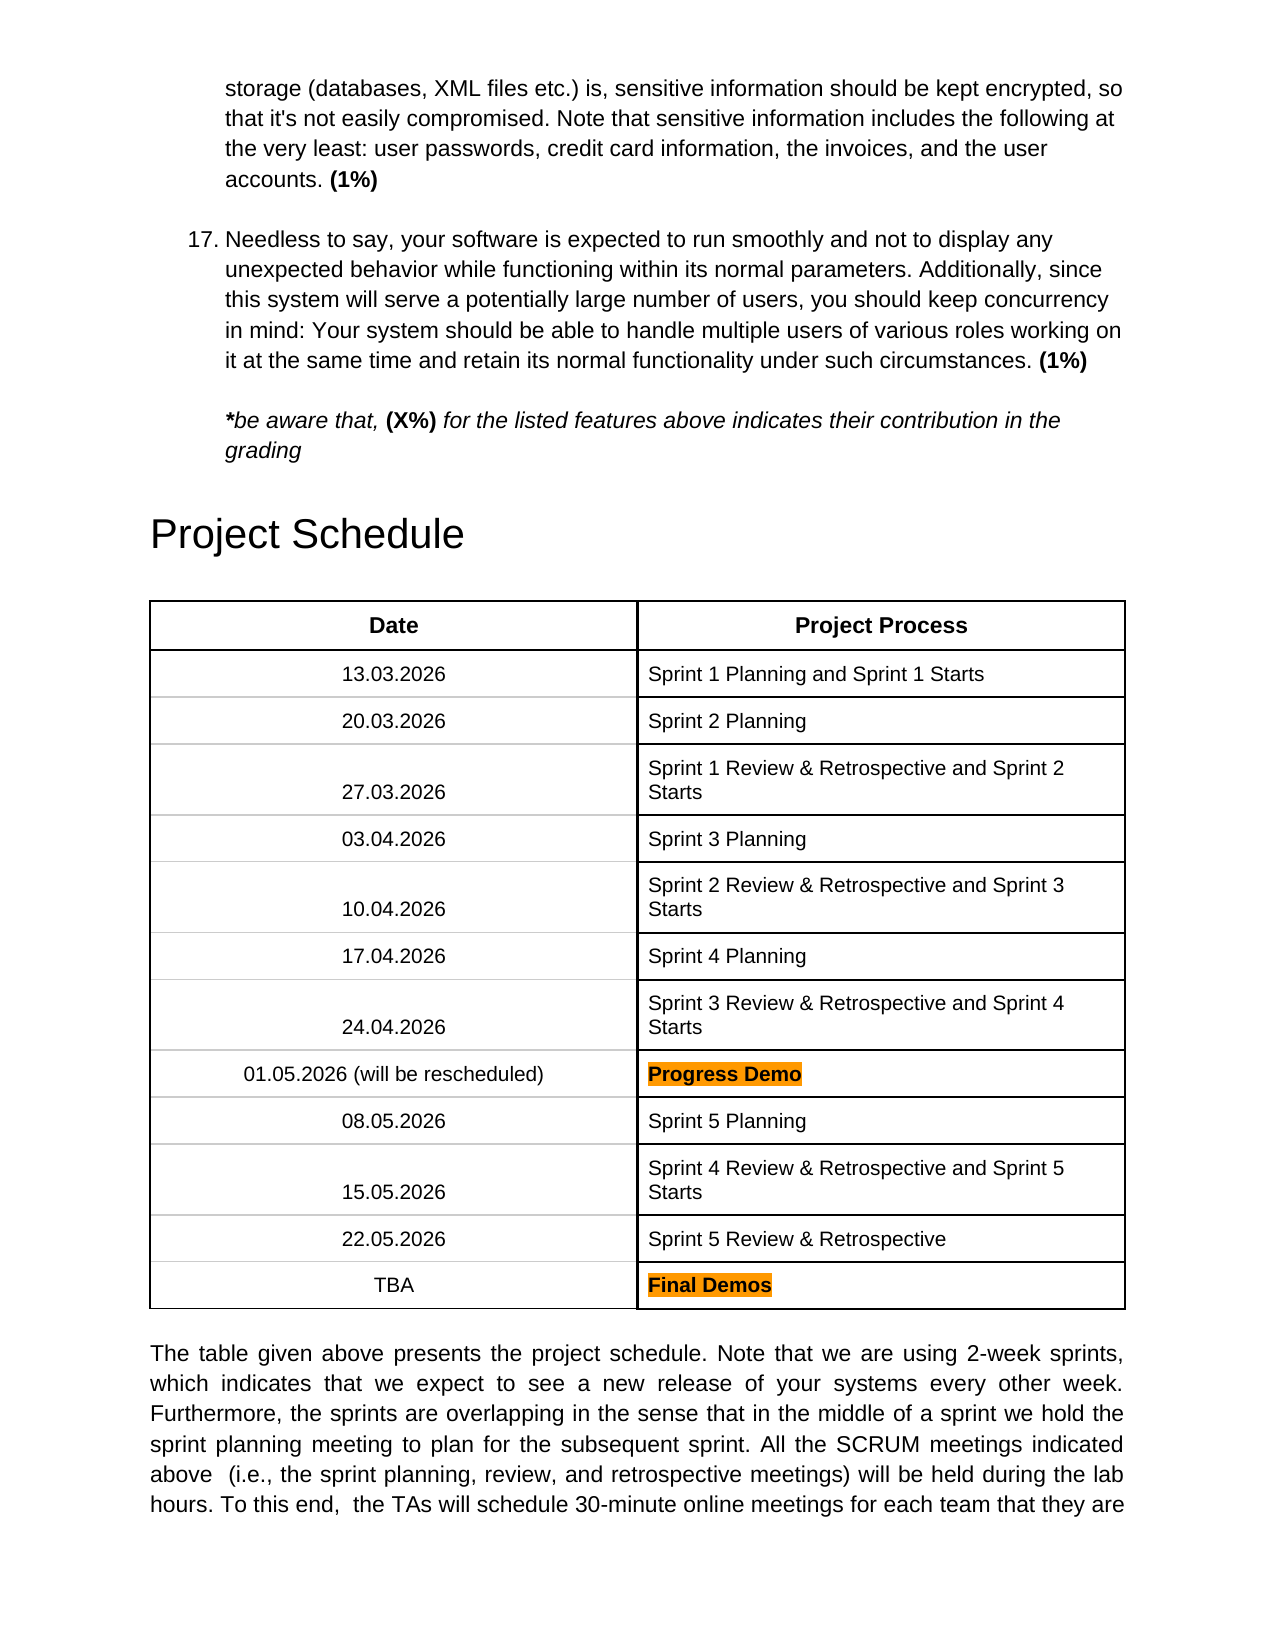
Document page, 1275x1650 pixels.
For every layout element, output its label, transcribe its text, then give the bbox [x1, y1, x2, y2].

table_cell Sprint 4 Review & Retrospective and Sprint 5 Starts [639, 1145, 1124, 1214]
table_cell 03.04.2026 [151, 816, 636, 861]
table_cell Sprint 5 Review & Retrospective [639, 1216, 1124, 1261]
table_cell Sprint 3 Planning [639, 816, 1124, 861]
subtitle Project Schedule [150, 509, 1125, 557]
list storage (databases, XML files etc.) is, sensitive information should be kept encrypted, so that it's not easily compromised. Note that sensitive information includes the following at the very least: user passwords, credit card information, the invoices, and the user accounts. (1%) [187, 75, 1125, 192]
table_cell TBA [151, 1262, 636, 1308]
table_cell 20.03.2026 [151, 698, 636, 743]
text *be aware that, (X%) for the listed features above indicates their contribution in the grading [225, 407, 1125, 464]
table_cell Sprint 2 Planning [639, 698, 1124, 743]
table_cell Progress Demo [639, 1051, 1124, 1096]
table_cell Sprint 3 Review & Retrospective and Sprint 4 Starts [639, 981, 1124, 1049]
table_cell Sprint 1 Review & Retrospective and Sprint 2 Starts [639, 745, 1124, 814]
table_cell 13.03.2026 [151, 651, 636, 696]
table_header Project Process [639, 602, 1124, 649]
table_cell Sprint 4 Planning [639, 934, 1124, 978]
table_header Date [151, 602, 636, 649]
table_cell 15.05.2026 [151, 1145, 636, 1214]
list Needless to say, your software is expected to run smoothly and not to display any unexpected behavior while functioning within its normal parameters. Additionally, since this system will serve a potentially large number of users, you should keep concurrency in mind: Your system should be able to handle multiple users of various roles working on it at the same time and retain its normal functionality under such circumstances. (1%) [187, 226, 1125, 373]
table_cell Sprint 5 Planning [639, 1098, 1124, 1143]
table_cell Sprint 1 Planning and Sprint 1 Starts [639, 651, 1124, 696]
table_cell Sprint 2 Review & Retrospective and Sprint 3 Starts [639, 863, 1124, 932]
table_cell 08.05.2026 [151, 1098, 636, 1143]
table_cell 10.04.2026 [151, 862, 636, 932]
table_cell 24.04.2026 [151, 980, 636, 1049]
table_cell 17.04.2026 [151, 933, 636, 978]
table_cell 22.05.2026 [151, 1216, 636, 1261]
table_cell Final Demos [639, 1263, 1124, 1308]
table_cell 27.03.2026 [151, 745, 636, 814]
table_cell 01.05.2026 (will be rescheduled) [151, 1051, 636, 1096]
text The table given above presents the project schedule. Note that we are using 2-week sprints, which indicates that we expect to see a new release of your systems every other week. Furthermore, the sprints are overlapping in the sense that in the middle of a sprint we hold the sprint planning meeting to plan for the subsequent sprint. All the SCRUM meetings indicated above (i.e., the sprint planning, review, and retrospective meetings) will be held during the lab hours. To this end, the TAs will schedule 30-minute online meetings for each team that they are [150, 1340, 1125, 1517]
